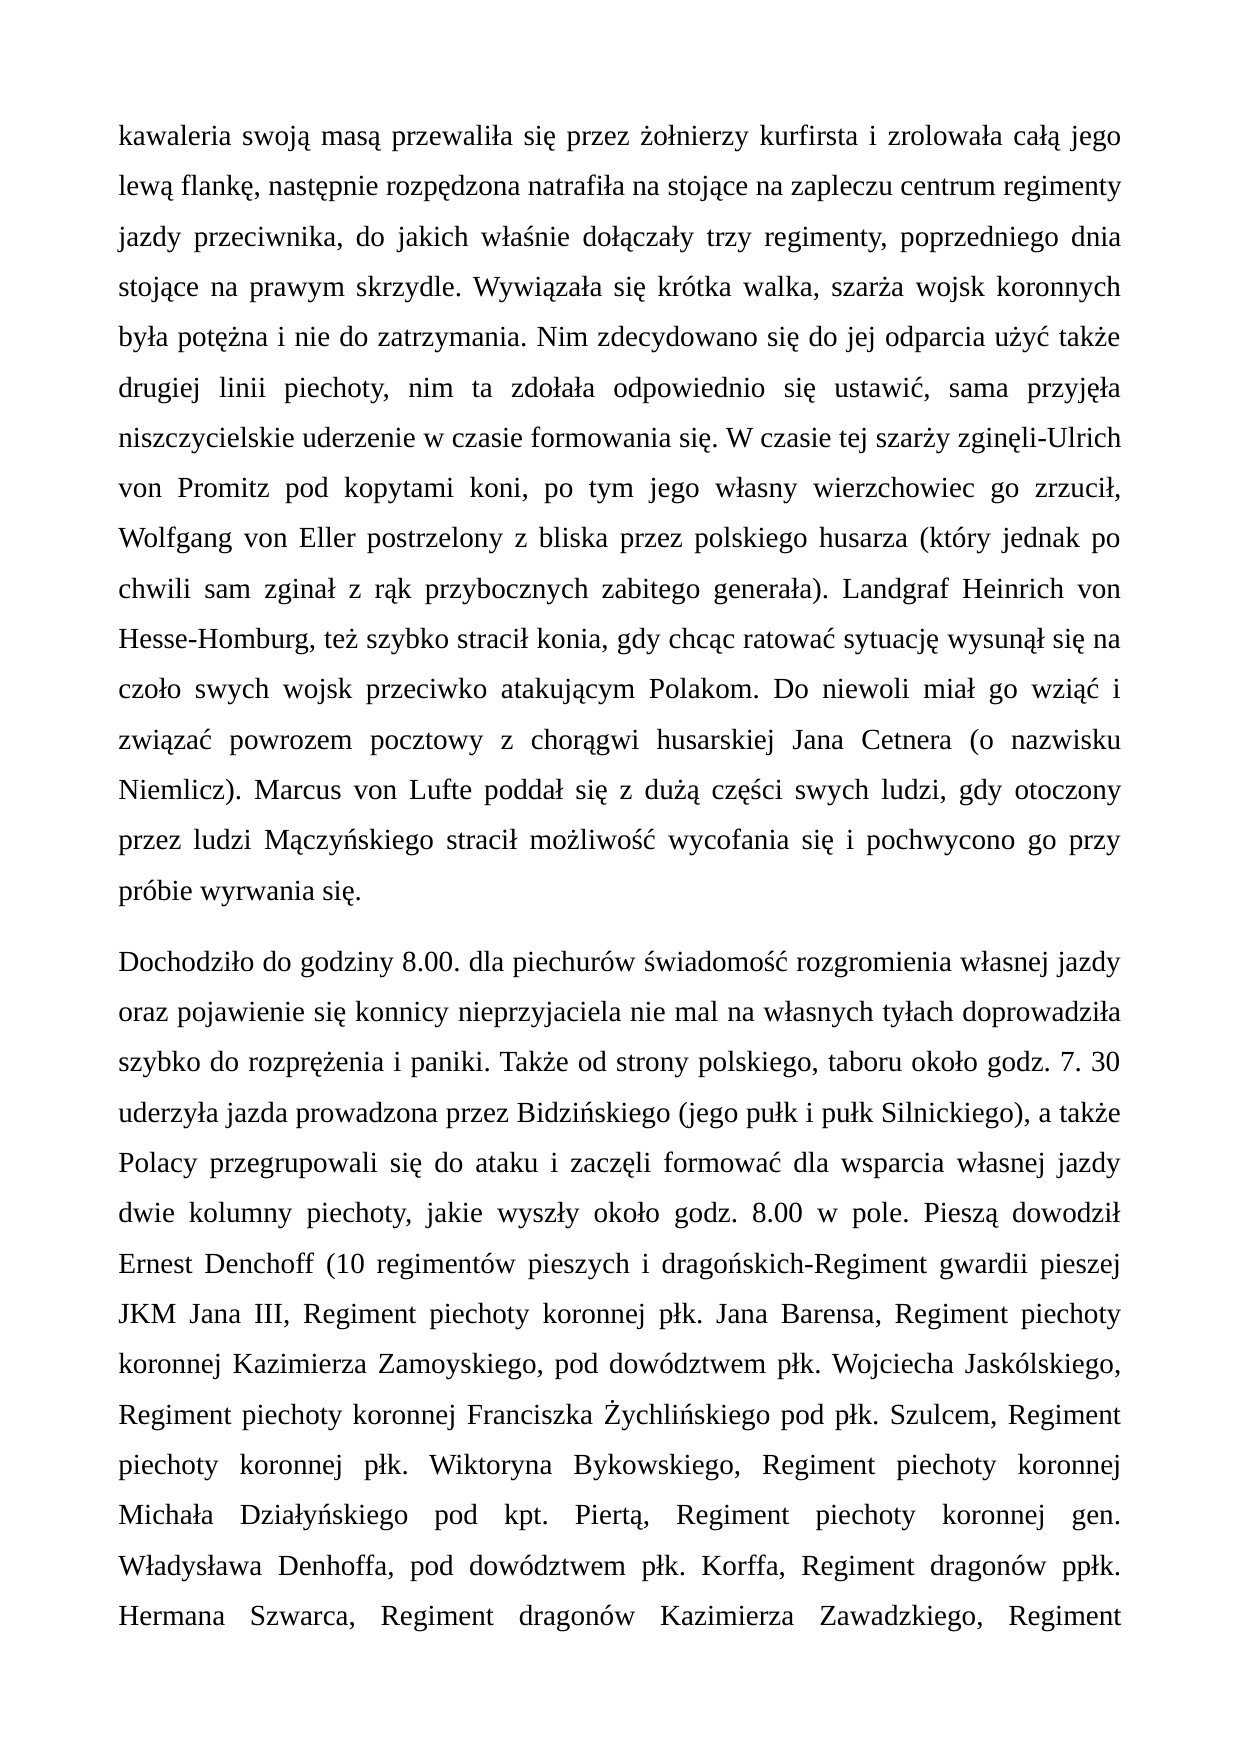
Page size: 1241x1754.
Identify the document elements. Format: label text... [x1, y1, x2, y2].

text Dochodziło do godziny 8.00. dla piechurów świadomość rozgromienia własnej jazdy oraz pojawienie się konnicy nieprzyjaciela nie mal na własnych tyłach doprowadziła szybko do rozprężenia i paniki. Także od strony polskiego, taboru około godz. 7. 30 uderzyła jazda prowadzona przez Bidzińskiego (jego pułk i pułk Silnickiego), a także Polacy przegrupowali się do ataku i zaczęli formować dla wsparcia własnej jazdy dwie kolumny piechoty, jakie wyszły około godz. 8.00 w pole. Pieszą dowodził Ernest Denchoff (10 regimentów pieszych i dragońskich-Regiment gwardii pieszej JKM Jana III, Regiment piechoty koronnej płk. Jana Barensa, Regiment piechoty koronnej Kazimierza Zamoyskiego, pod dowództwem płk. Wojciecha Jaskólskiego, Regiment piechoty koronnej Franciszka Żychlińskiego pod płk. Szulcem, Regiment piechoty koronnej płk. Wiktoryna Bykowskiego, Regiment piechoty koronnej Michała Działyńskiego pod kpt. Piertą, Regiment piechoty koronnej gen. Władysława Denhoffa, pod dowództwem płk. Korffa, Regiment dragonów ppłk. Hermana Szwarca, Regiment dragonów Kazimierza Zawadzkiego, Regiment [118, 944, 1122, 1632]
text kawaleria swoją masą przewaliła się przez żołnierzy kurfirsta i zrolowała całą jego lewą flankę, następnie rozpędzona natrafiła na stojące na zapleczu centrum regimenty jazdy przeciwnika, do jakich właśnie dołączały trzy regimenty, poprzedniego dnia stojące na prawym skrzydle. Wywiązała się krótka walka, szarża wojsk koronnych była potężna i nie do zatrzymania. Nim zdecydowano się do jej odparcia użyć także drugiej linii piechoty, nim ta zdołała odpowiednio się ustawić, sama przyjęła niszczycielskie uderzenie w czasie formowania się. W czasie tej szarży zginęli-Ulrich von Promitz pod kopytami koni, po tym jego własny wierzchowiec go zrzucił, Wolfgang von Eller postrzelony z bliska przez polskiego husarza (który jednak po chwili sam zginał z rąk przybocznych zabitego generała). Landgraf Heinrich von Hesse-Homburg, też szybko stracił konia, gdy chcąc ratować sytuację wysunął się na czoło swych wojsk przeciwko atakującym Polakom. Do niewoli miał go wziąć i związać powrozem pocztowy z chorągwi husarskiej Jana Cetnera (o nazwisku Niemlicz). Marcus von Lufte poddał się z dużą części swych ludzi, gdy otoczony przez ludzi Mączyńskiego stracił możliwość wycofania się i pochwycono go przy próbie wyrwania się. [118, 118, 1122, 906]
